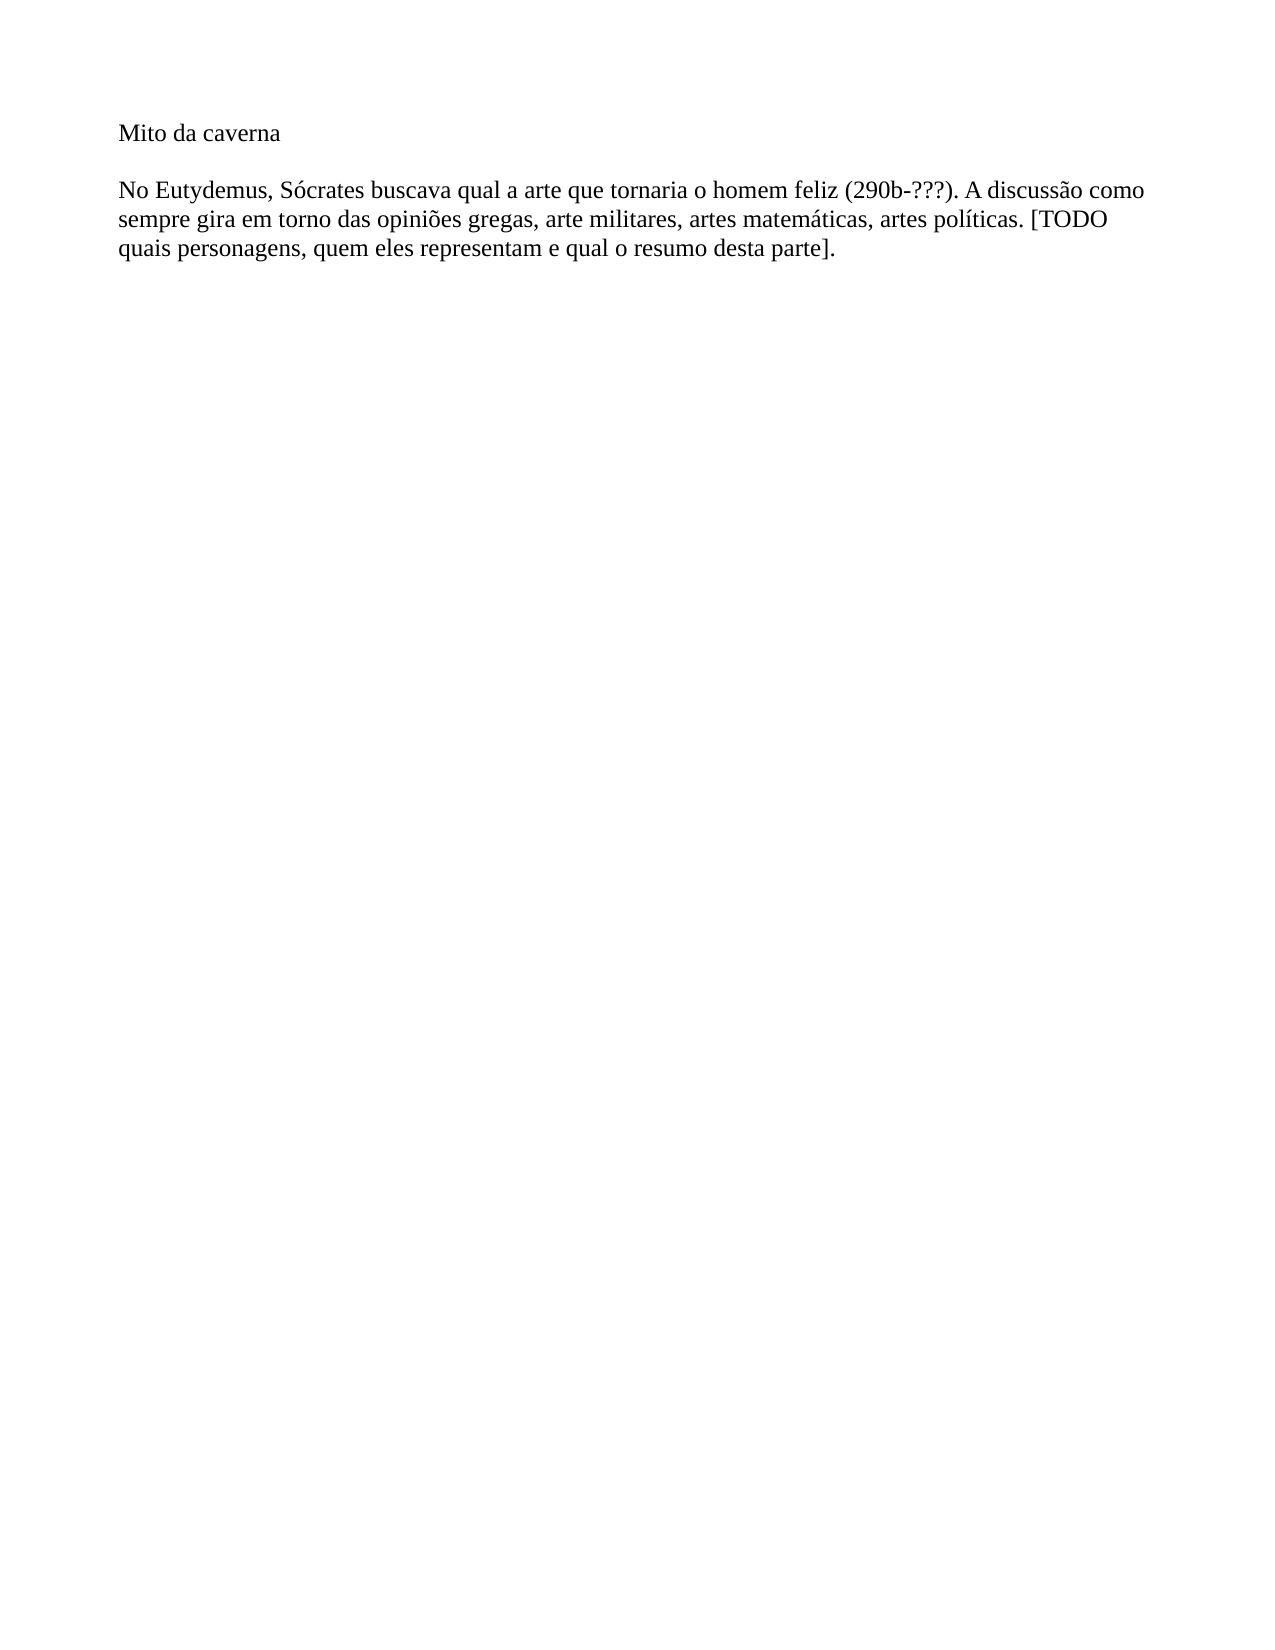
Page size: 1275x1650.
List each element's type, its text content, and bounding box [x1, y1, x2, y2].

text Mito da caverna [118, 118, 1157, 147]
text No Eutydemus, Sócrates buscava qual a arte que tornaria o homem feliz (290b-???). A discussão como sempre gira em torno das opiniões gregas, arte militares, artes matemáticas, artes políticas. [TODO quais personagens, quem eles representam e qual o resumo desta parte]. [118, 176, 1157, 262]
